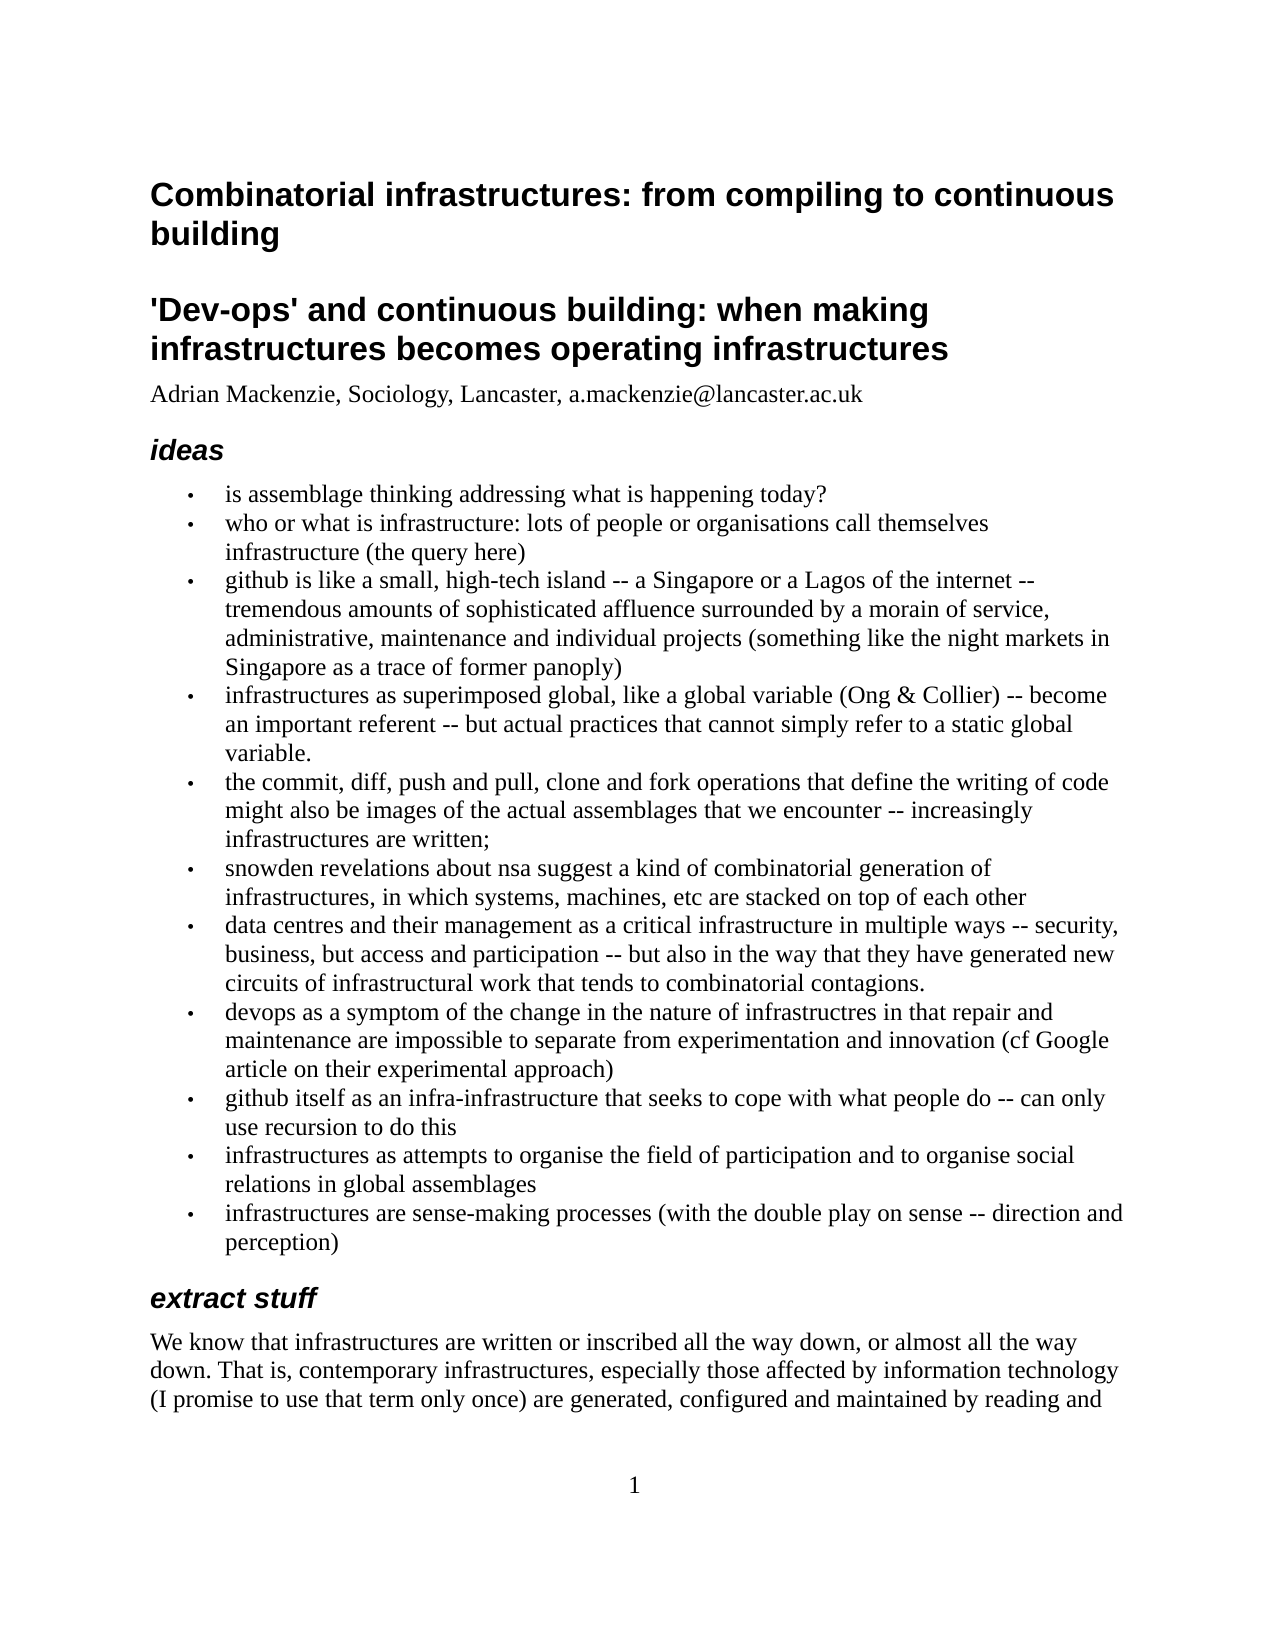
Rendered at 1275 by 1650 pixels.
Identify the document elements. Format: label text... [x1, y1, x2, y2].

subtitle ideas [150, 433, 1125, 467]
list infrastructures as superimposed global, like a global variable (Ong & Collier) -- become an important referent -- but actual practices that cannot simply refer to a static global variable. [187, 681, 1125, 767]
subtitle extract stuff [150, 1281, 1125, 1314]
list who or what is infrastructure: lots of people or organisations call themselves infrastructure (the query here) [187, 508, 1125, 566]
list infrastructures are sense-making processes (with the double play on sense -- direction and perception) [187, 1198, 1125, 1256]
subtitle Combinatorial infrastructures: from compiling to continuous building [150, 175, 1125, 252]
text Adrian Mackenzie, Sociology, Lancaster, a.mackenzie@lancaster.ac.uk [150, 379, 1125, 408]
text We know that infrastructures are written or inscribed all the way down, or almost all the way down. That is, contemporary infrastructures, especially those affected by information technology (I promise to use that term only once) are generated, configured and maintained by reading and [150, 1327, 1125, 1413]
list data centres and their management as a critical infrastructure in multiple ways -- security, business, but access and participation -- but also in the way that they have generated new circuits of infrastructural work that tends to combinatorial contagions. [187, 911, 1125, 997]
subtitle 'Dev-ops' and continuous building: when making infrastructures becomes operating infrastructures [150, 290, 1125, 367]
list github is like a small, high-tech island -- a Singapore or a Lagos of the internet -- tremendous amounts of sophisticated affluence surrounded by a morain of service, administrative, maintenance and individual projects (something like the night markets in Singapore as a trace of former panoply) [187, 566, 1125, 681]
list the commit, diff, push and pull, clone and fork operations that define the writing of code might also be images of the actual assemblages that we encounter -- increasingly infrastructures are written; [187, 767, 1125, 853]
list devops as a symptom of the change in the nature of infrastructres in that repair and maintenance are impossible to separate from experimentation and innovation (cf Google article on their experimental approach) [187, 997, 1125, 1083]
list infrastructures as attempts to organise the field of participation and to organise social relations in global assemblages [187, 1141, 1125, 1198]
list github itself as an infra-infrastructure that seeks to cope with what people do -- can only use recursion to do this [187, 1083, 1125, 1141]
list is assemblage thinking addressing what is happening today? [187, 479, 1125, 508]
list snowden revelations about nsa suggest a kind of combinatorial generation of infrastructures, in which systems, machines, etc are stacked on top of each other [187, 853, 1125, 911]
